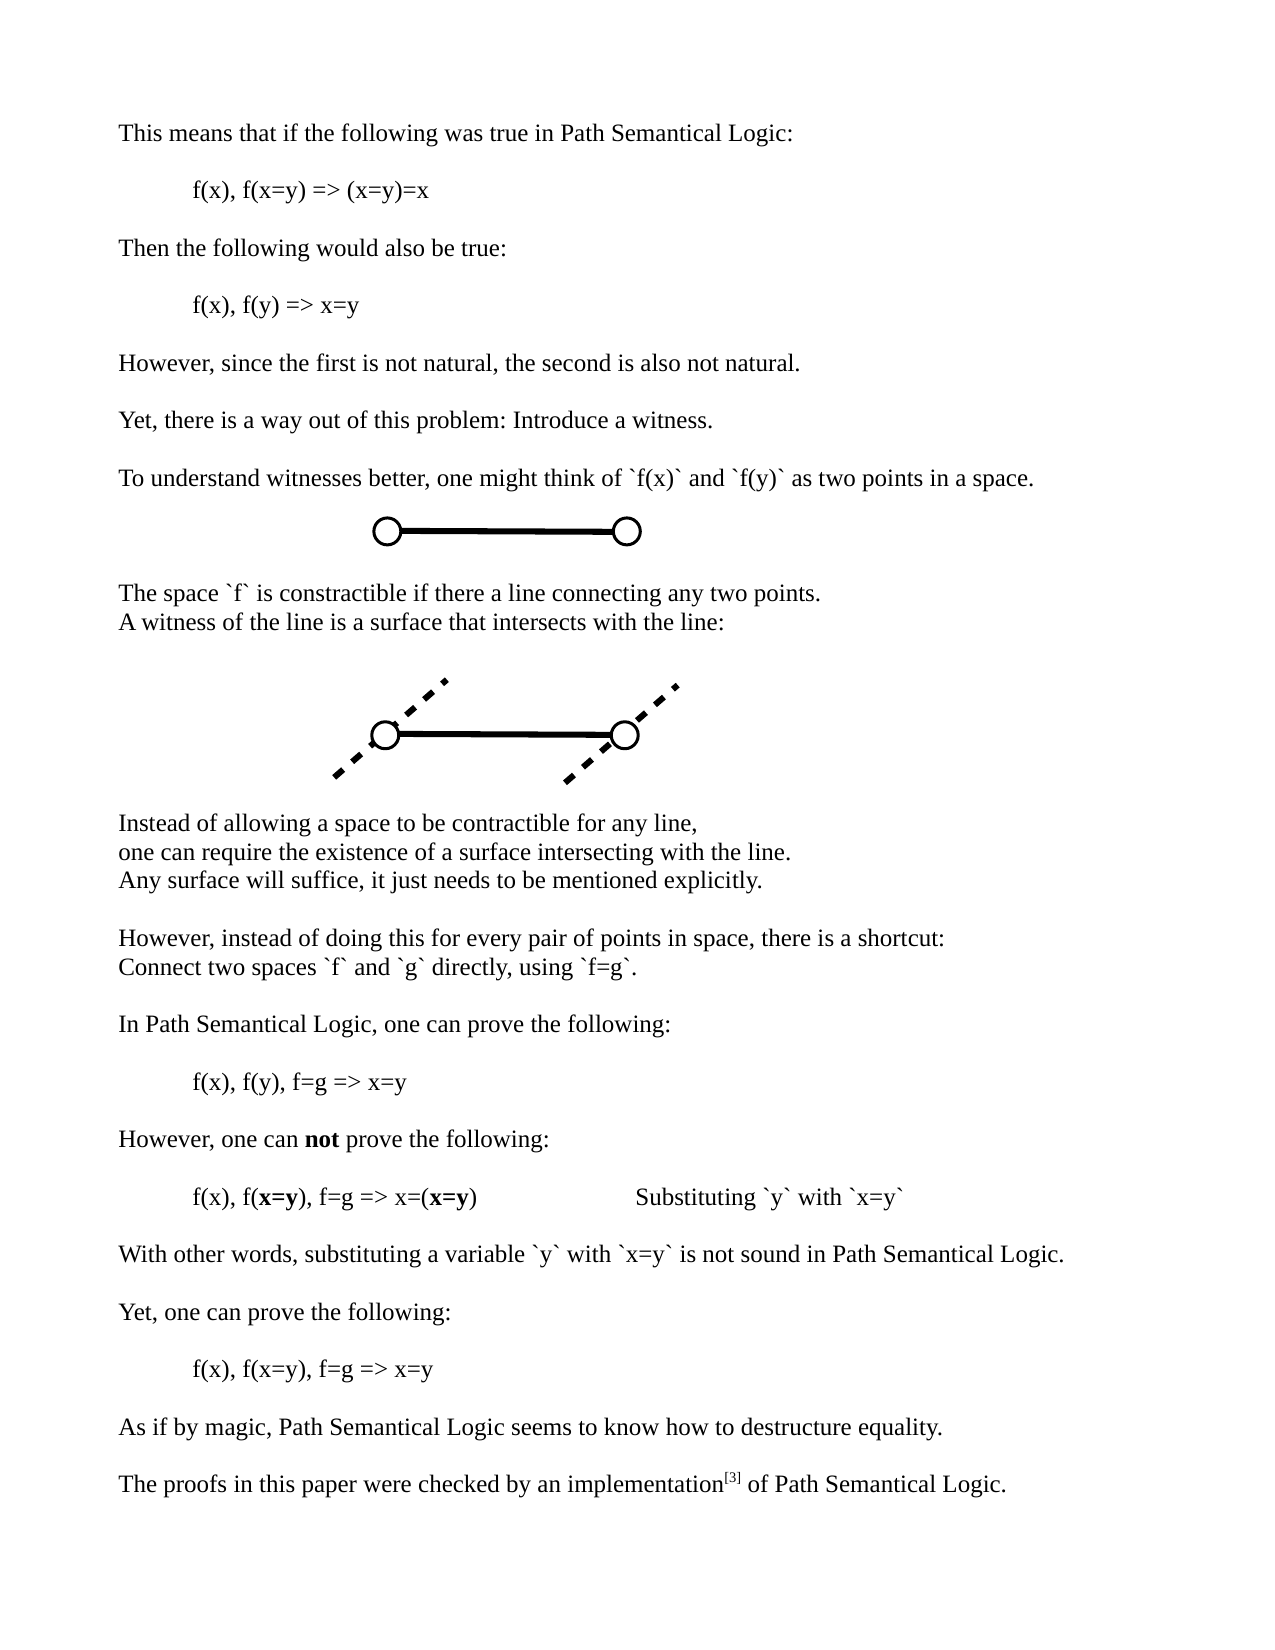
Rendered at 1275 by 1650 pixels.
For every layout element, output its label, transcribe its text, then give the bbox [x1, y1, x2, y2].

text f(x), f(y), f=g => x=y [118, 1067, 1157, 1096]
text Yet, there is a way out of this problem: Introduce a witness. [118, 406, 1157, 434]
text f(x), f(x=y) => (x=y)=x [118, 176, 1157, 204]
text Then the following would also be true: [118, 233, 1157, 262]
text Any surface will suffice, it just needs to be mentioned explicitly. [118, 866, 1157, 894]
text Connect two spaces `f` and `g` directly, using `f=g`. [118, 952, 1157, 981]
text With other words, substituting a variable `y` with `x=y` is not sound in Path Semantical Logic. [118, 1239, 1157, 1268]
text In Path Semantical Logic, one can prove the following: [118, 1009, 1157, 1038]
text A witness of the line is a surface that intersects with the line: [118, 607, 1157, 636]
text However, since the first is not natural, the second is also not natural. [118, 348, 1157, 377]
text f(x), f(x=y), f=g => x=y [118, 1354, 1157, 1383]
text This means that if the following was true in Path Semantical Logic: [118, 118, 1157, 147]
text f(x), f(x=y), f=g => x=(x=y) Substituting `y` with `x=y` [118, 1182, 1157, 1211]
text As if by magic, Path Semantical Logic seems to know how to destructure equality. [118, 1412, 1157, 1441]
text However, one can not prove the following: [118, 1124, 1157, 1153]
text Instead of allowing a space to be contractible for any line, [118, 808, 1157, 837]
text To understand witnesses better, one might think of `f(x)` and `f(y)` as two points in a space. [118, 463, 1157, 492]
text However, instead of doing this for every pair of points in space, there is a shortcut: [118, 923, 1157, 952]
text The proofs in this paper were checked by an implementation[3] of Path Semantical Logic. [118, 1469, 1157, 1498]
text one can require the existence of a surface intersecting with the line. [118, 837, 1157, 866]
text f(x), f(y) => x=y [118, 291, 1157, 319]
text Yet, one can prove the following: [118, 1297, 1157, 1326]
text The space `f` is constractible if there a line connecting any two points. [118, 578, 1157, 607]
